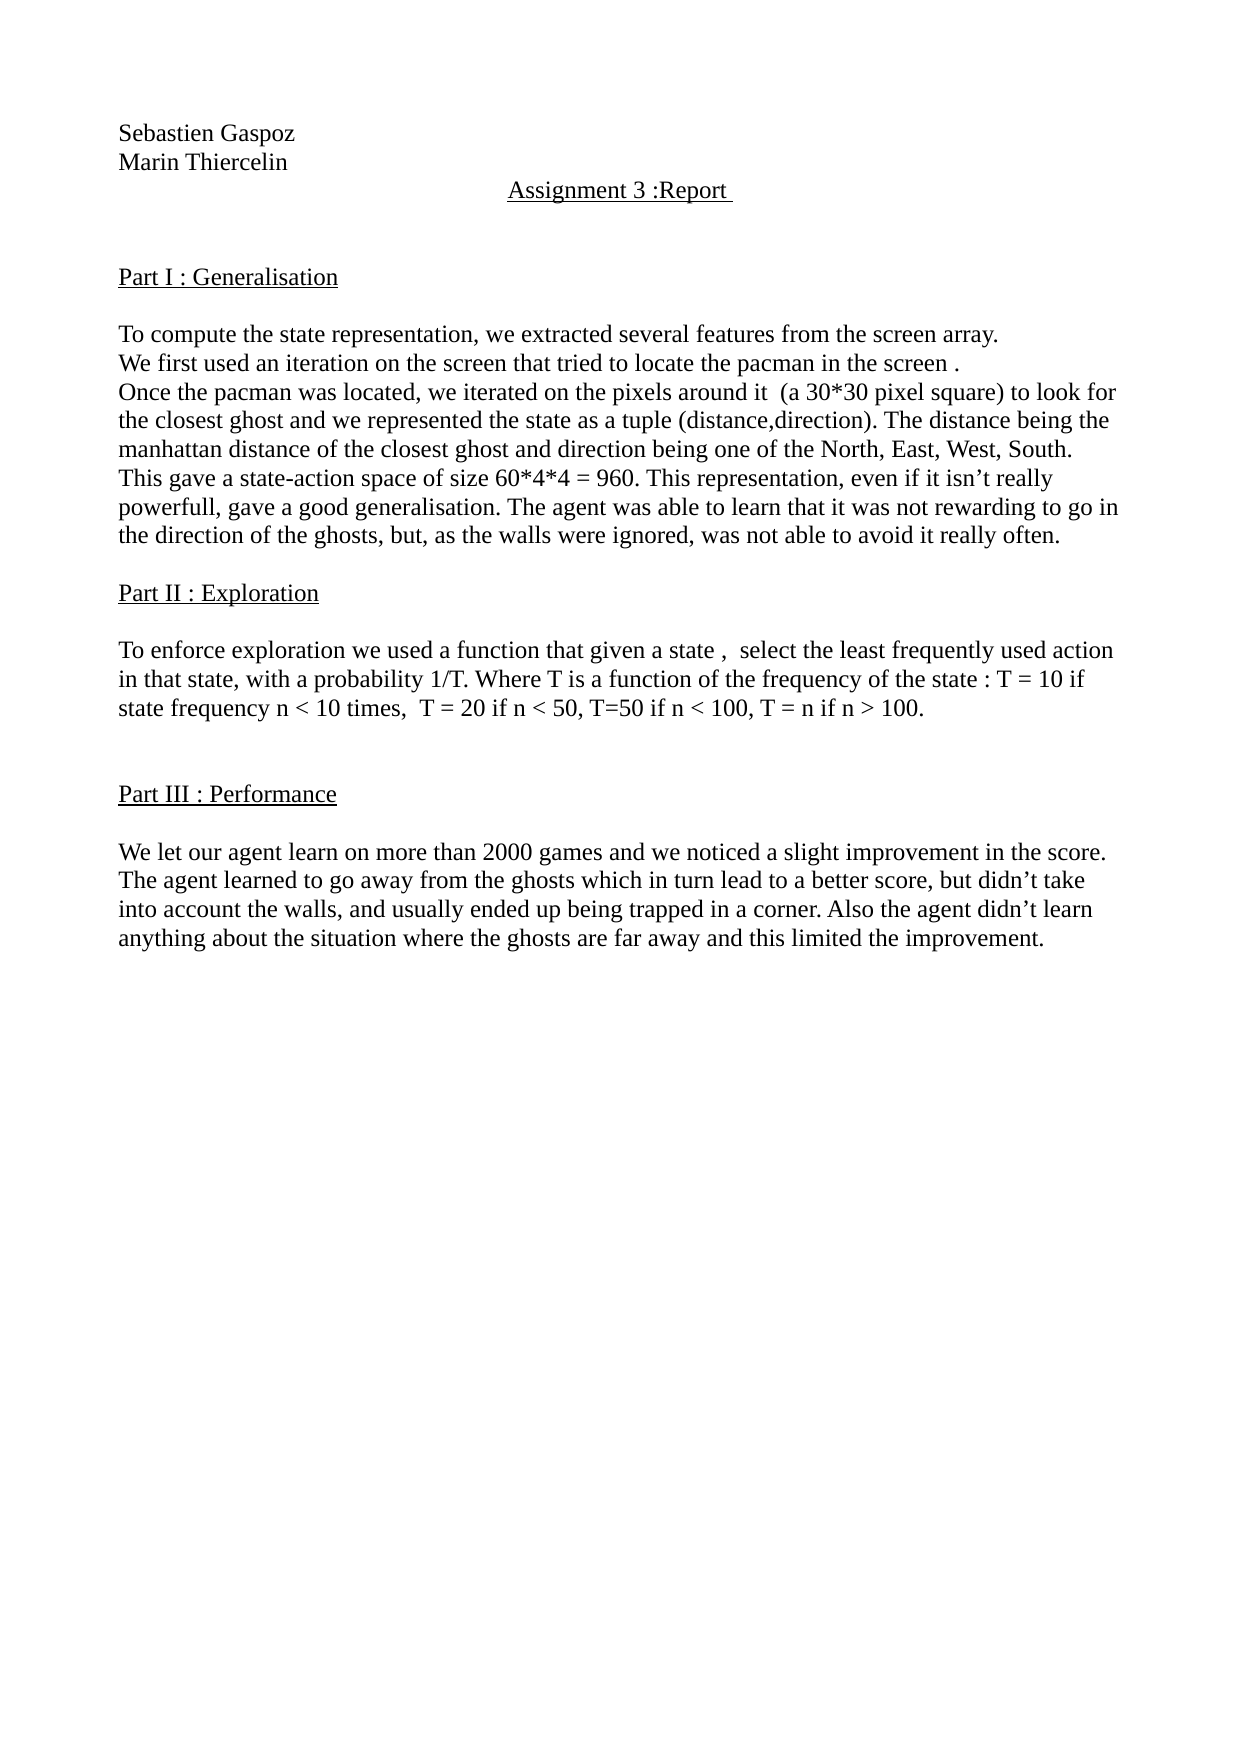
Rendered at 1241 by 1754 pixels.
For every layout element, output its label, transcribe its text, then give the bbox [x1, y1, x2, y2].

text To compute the state representation, we extracted several features from the screen array. [118, 319, 1122, 348]
text Part II : Exploration [118, 578, 1122, 607]
text Sebastien Gaspoz [118, 118, 1122, 147]
text This gave a state-action space of size 60*4*4 = 960. This representation, even if it isn’t really powerfull, gave a good generalisation. The agent was able to learn that it was not rewarding to go in the direction of the ghosts, but, as the walls were ignored, was not able to avoid it really often. [118, 463, 1122, 549]
text Assignment 3 :Report [118, 176, 1122, 204]
text Marin Thiercelin [118, 147, 1122, 176]
text Once the pacman was located, we iterated on the pixels around it (a 30*30 pixel square) to look for the closest ghost and we represented the state as a tuple (distance,direction). The distance being the manhattan distance of the closest ghost and direction being one of the North, East, West, South. [118, 377, 1122, 463]
text Part III : Performance [118, 779, 1122, 808]
text To enforce exploration we used a function that given a state , select the least frequently used action in that state, with a probability 1/T. Where T is a function of the frequency of the state : T = 10 if state frequency n < 10 times, T = 20 if n < 50, T=50 if n < 100, T = n if n > 100. [118, 636, 1122, 722]
text The agent learned to go away from the ghosts which in turn lead to a better score, but didn’t take into account the walls, and usually ended up being trapped in a corner. Also the agent didn’t learn anything about the situation where the ghosts are far away and this limited the improvement. [118, 866, 1122, 952]
text Part I : Generalisation [118, 262, 1122, 291]
text We let our agent learn on more than 2000 games and we noticed a slight improvement in the score. [118, 837, 1122, 866]
text We first used an iteration on the screen that tried to locate the pacman in the screen . [118, 348, 1122, 377]
